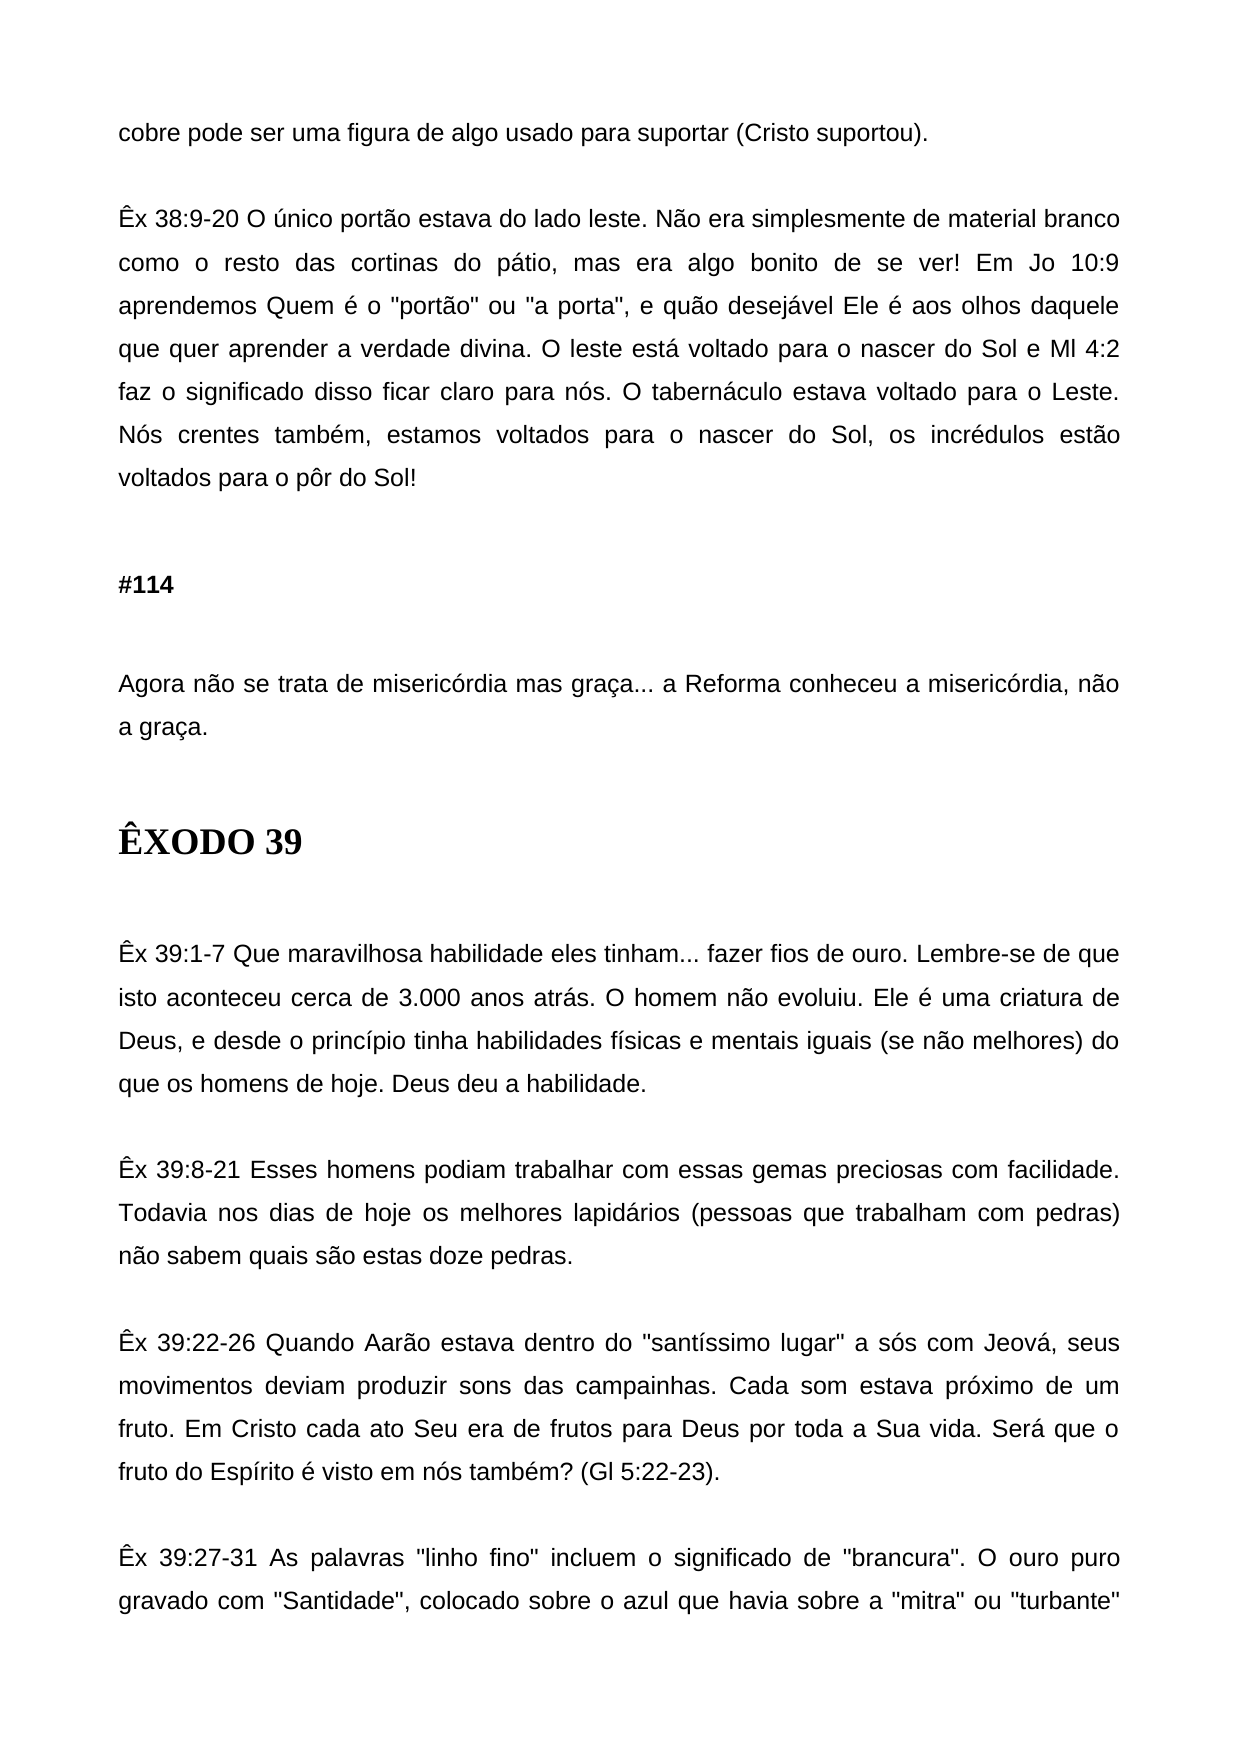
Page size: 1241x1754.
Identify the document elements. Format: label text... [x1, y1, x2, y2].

subtitle ÊXODO 39 [118, 819, 1122, 862]
text Êx 39:22-26 Quando Aarão estava dentro do "santíssimo lugar" a sós com Jeová, seus movimentos deviam produzir sons das campainhas. Cada som estava próximo de um fruto. Em Cristo cada ato Seu era de frutos para Deus por toda a Sua vida. Será que o fruto do Espírito é visto em nós também? (Gl 5:22-23). [118, 1328, 1122, 1486]
text Agora não se trata de misericórdia mas graça... a Reforma conheceu a misericórdia, não a graça. [118, 669, 1122, 741]
text cobre pode ser uma figura de algo usado para suportar (Cristo suportou). [118, 118, 1122, 147]
text Êx 39:27-31 As palavras "linho fino" incluem o significado de "brancura". O ouro puro gravado com "Santidade", colocado sobre o azul que havia sobre a "mitra" ou "turbante" [118, 1543, 1122, 1615]
text Êx 39:1-7 Que maravilhosa habilidade eles tinham... fazer fios de ouro. Lembre-se de que isto aconteceu cerca de 3.000 anos atrás. O homem não evoluiu. Ele é uma criatura de Deus, e desde o princípio tinha habilidades físicas e mentais iguais (se não melhores) do que os homens de hoje. Deus deu a habilidade. [118, 939, 1122, 1098]
text Êx 39:8-21 Esses homens podiam trabalhar com essas gemas preciosas com facilidade. Todavia nos dias de hoje os melhores lapidários (pessoas que trabalham com pedras) não sabem quais são estas doze pedras. [118, 1155, 1122, 1270]
subtitle #114 [118, 570, 1122, 599]
text Êx 38:9-20 O único portão estava do lado leste. Não era simplesmente de material branco como o resto das cortinas do pátio, mas era algo bonito de se ver! Em Jo 10:9 aprendemos Quem é o "portão" ou "a porta", e quão desejável Ele é aos olhos daquele que quer aprender a verdade divina. O leste está voltado para o nascer do Sol e Ml 4:2 faz o significado disso ficar claro para nós. O tabernáculo estava voltado para o Leste. Nós crentes também, estamos voltados para o nascer do Sol, os incrédulos estão voltados para o pôr do Sol! [118, 204, 1122, 492]
